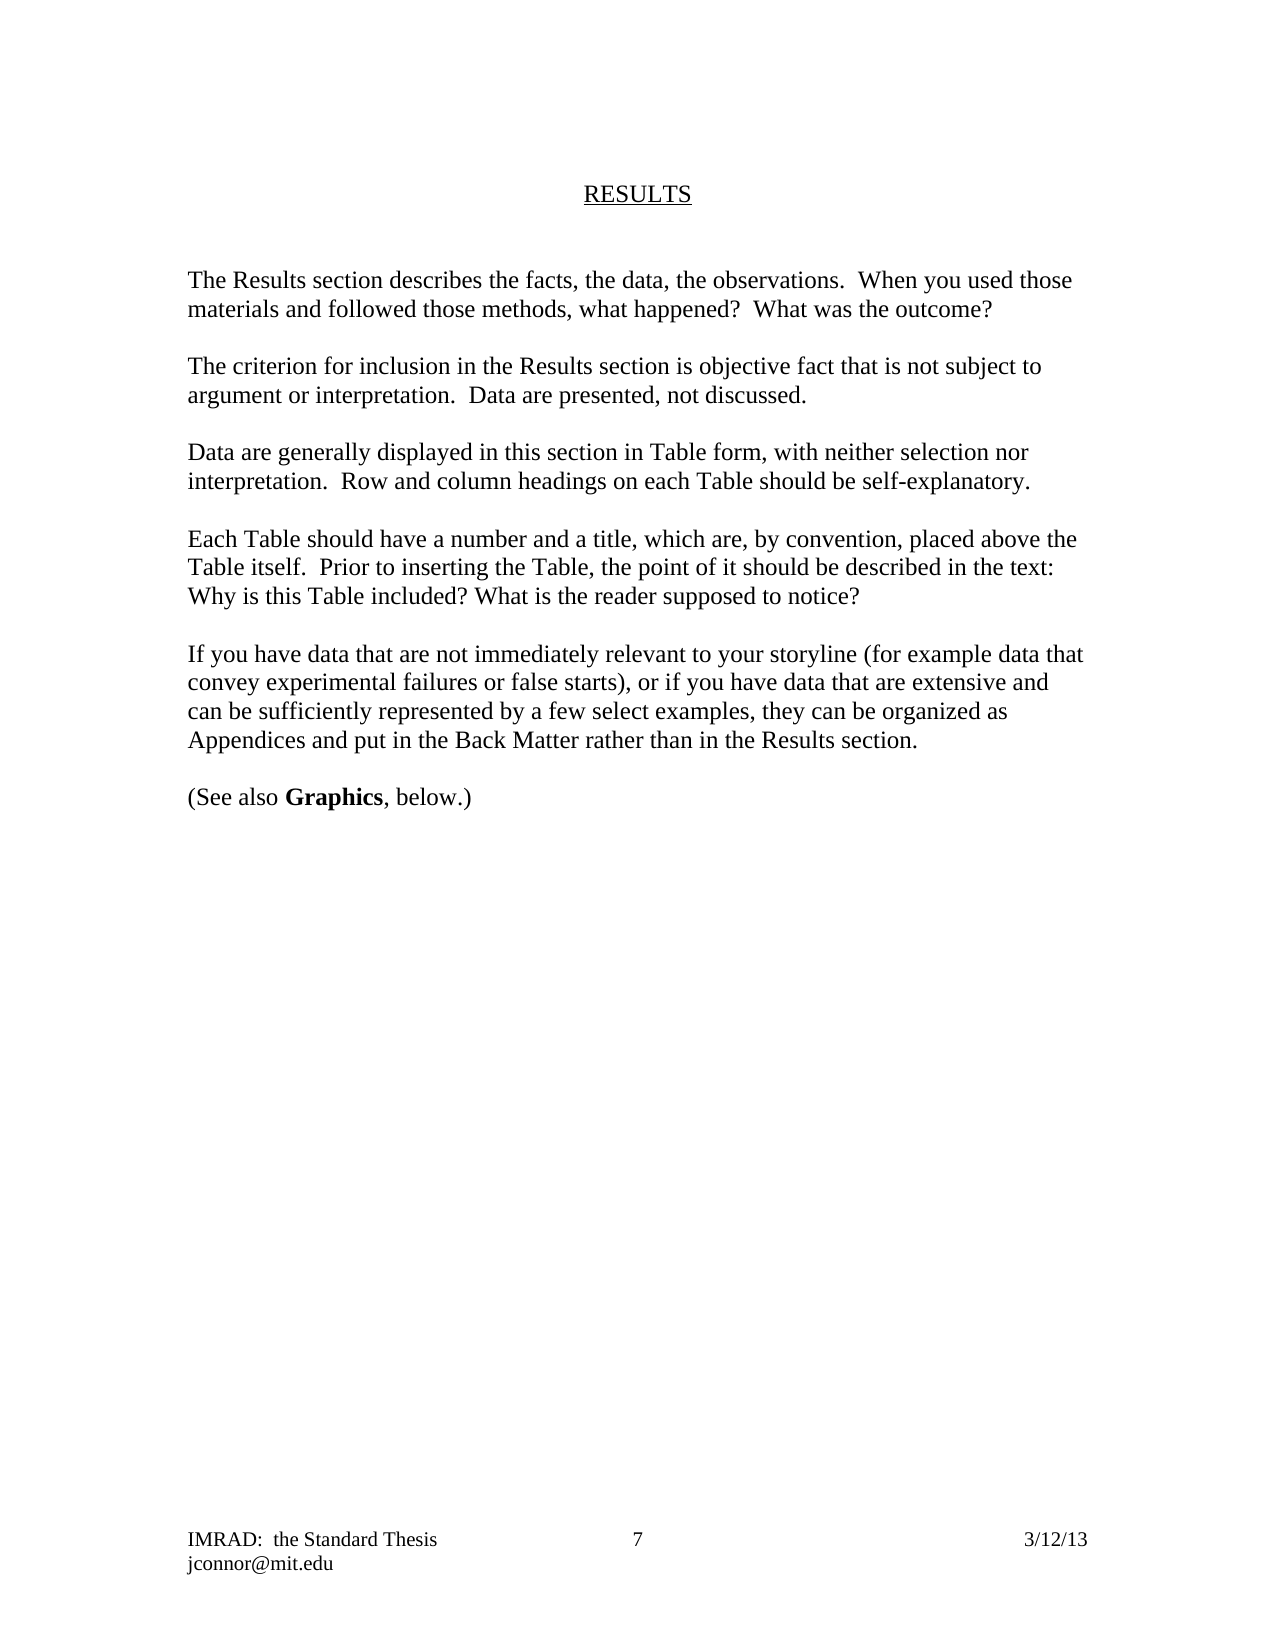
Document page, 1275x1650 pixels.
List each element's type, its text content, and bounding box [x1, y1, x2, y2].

text The Results section describes the facts, the data, the observations. When you used those materials and followed those methods, what happened? What was the outcome? [187, 265, 1087, 322]
text Data are generally displayed in this section in Table form, with neither selection nor interpretation. Row and column headings on each Table should be self-explanatory. [187, 437, 1087, 495]
subtitle RESULTS [187, 179, 1087, 207]
text The criterion for inclusion in the Results section is objective fact that is not subject to argument or interpretation. Data are presented, not discussed. [187, 351, 1087, 409]
text If you have data that are not immediately relevant to your storyline (for example data that convey experimental failures or false starts), or if you have data that are extensive and can be sufficiently represented by a few select examples, they can be organized as Appendices and put in the Back Matter rather than in the Results section. [187, 639, 1087, 754]
text (See also Graphics, below.) [187, 782, 1087, 811]
text Each Table should have a number and a title, which are, by convention, placed above the Table itself. Prior to inserting the Table, the point of it should be described in the text: Why is this Table included? What is the reader supposed to notice? [187, 524, 1087, 610]
